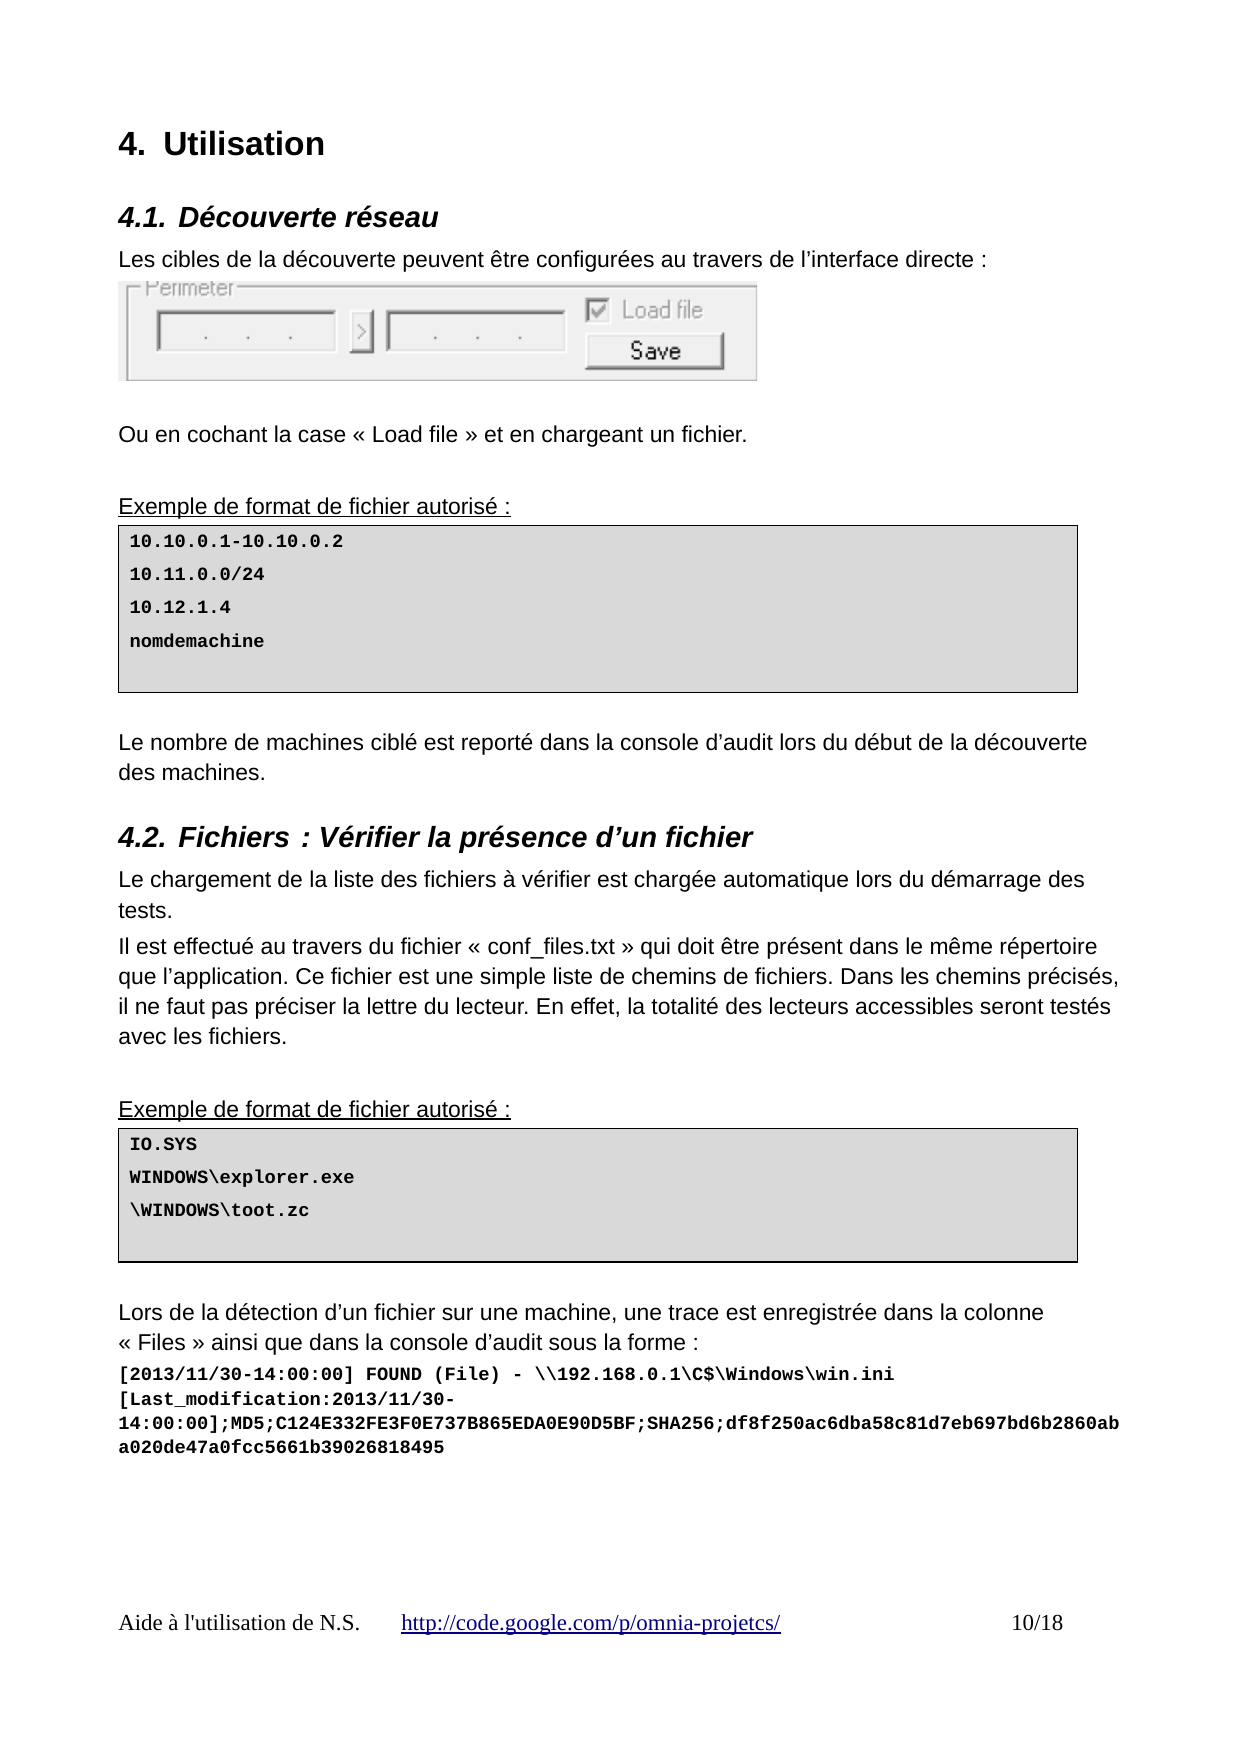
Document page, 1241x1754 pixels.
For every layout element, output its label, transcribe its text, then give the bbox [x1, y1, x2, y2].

picture [118, 281, 758, 381]
text Ou en cochant la case « Load file » et en chargeant un fichier. [118, 421, 1122, 447]
subtitle Découverte réseau [118, 199, 1122, 233]
subtitle Utilisation [118, 123, 1122, 162]
text Exemple de format de fichier autorisé : [118, 493, 1122, 519]
text [2013/11/30-14:00:00] FOUND (File) - \\192.168.0.1\C$\Windows\win.ini [Last_modification:2013/11/30-14:00:00];MD5;C124E332FE3F0E737B865EDA0E90D5BF;SHA256;df8f250ac6dba58c81d7eb697bd6b2860aba020de47a0fcc5661b39026818495 [118, 1365, 1122, 1459]
text Exemple de format de fichier autorisé : [118, 1096, 1122, 1122]
text Les cibles de la découverte peuvent être configurées au travers de l’interface directe : [118, 246, 1122, 272]
table_header 10.10.0.1-10.10.0.2 10.11.0.0/24 10.12.1.4 nomdemachine [119, 526, 1077, 692]
text Il est effectué au travers du fichier « conf_files.txt » qui doit être présent dans le même répertoire que l’application. Ce fichier est une simple liste de chemins de fichiers. Dans les chemins précisés, il ne faut pas préciser la lettre du lecteur. En effet, la totalité des lecteurs accessibles seront testés avec les fichiers. [118, 933, 1122, 1050]
subtitle Fichiers : Vérifier la présence d’un fichier [118, 820, 1122, 854]
text Lors de la détection d’un fichier sur une machine, une trace est enregistrée dans la colonne « Files » ainsi que dans la console d’audit sous la forme : [118, 1299, 1122, 1355]
text Le nombre de machines ciblé est reporté dans la console d’audit lors du début de la découverte des machines. [118, 729, 1122, 786]
text Le chargement de la liste des fichiers à vérifier est chargée automatique lors du démarrage des tests. [118, 866, 1122, 923]
table_header IO.SYS WINDOWS\explorer.exe \WINDOWS\toot.zc [119, 1129, 1077, 1261]
